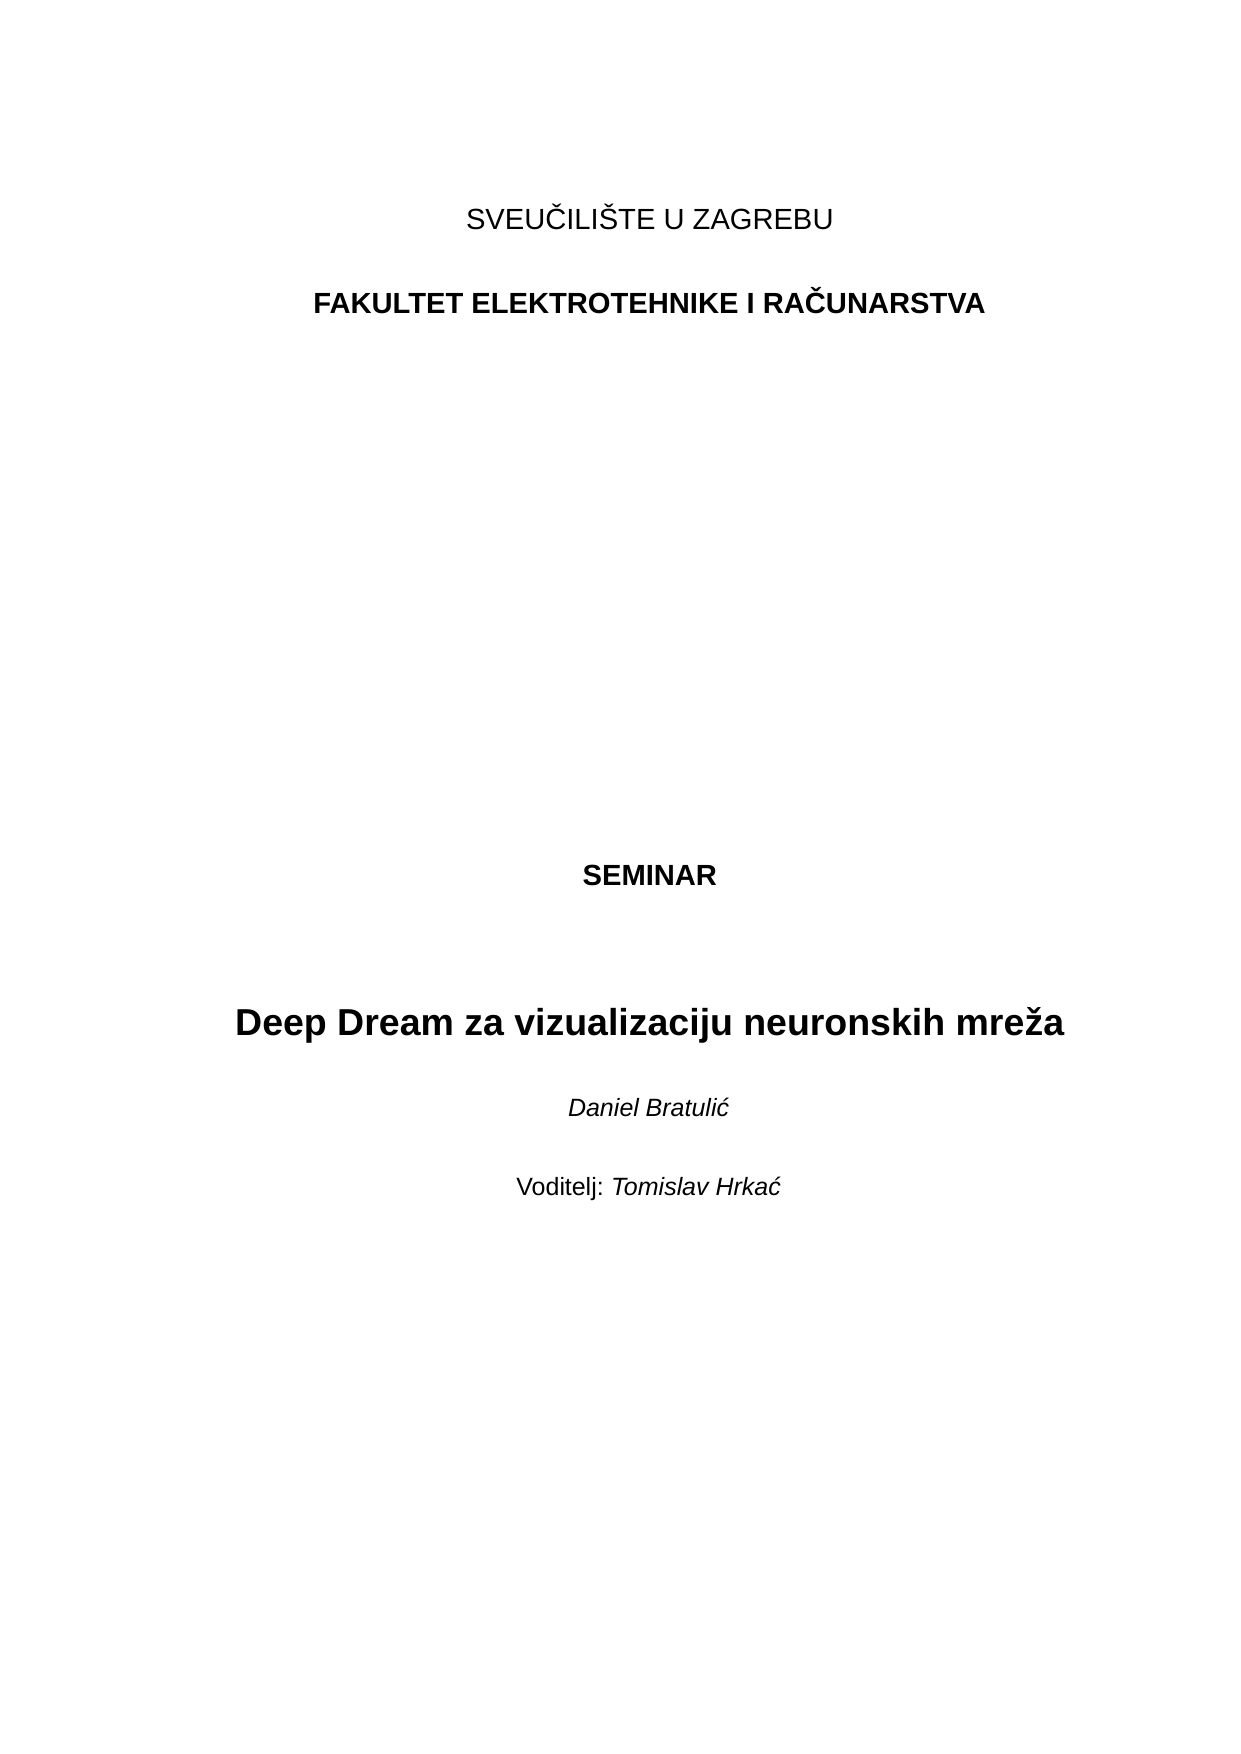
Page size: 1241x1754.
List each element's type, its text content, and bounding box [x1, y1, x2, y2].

text SEMINAR [177, 858, 1122, 891]
text Voditelj: Tomislav Hrkać [177, 1172, 1122, 1201]
text Deep Dream za vizualizaciju neuronskih mreža [177, 1000, 1122, 1043]
text SVEUČILIŠTE U ZAGREBU [177, 202, 1122, 236]
text Daniel Bratulić [177, 1093, 1122, 1122]
text FAKULTET ELEKTROTEHNIKE I RAČUNARSTVA [177, 286, 1122, 319]
